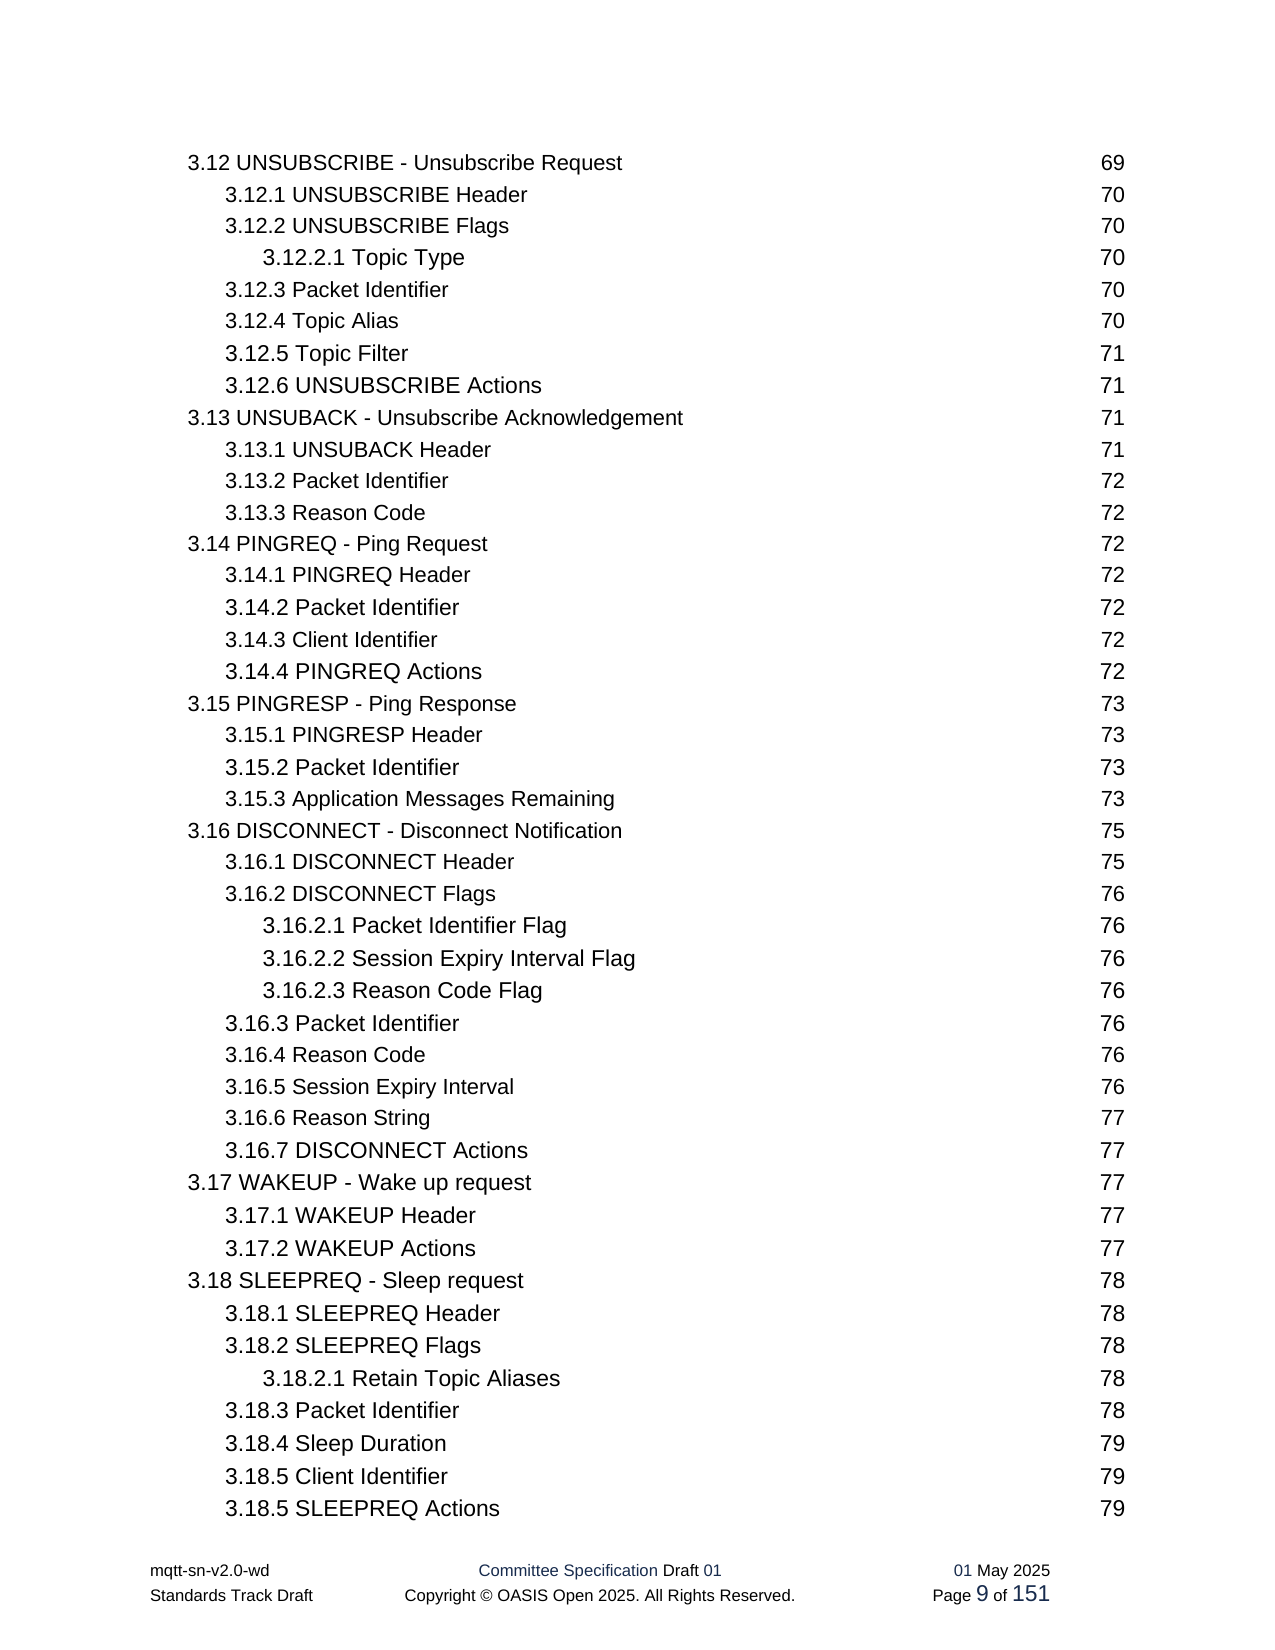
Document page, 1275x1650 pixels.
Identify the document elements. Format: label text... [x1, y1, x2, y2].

text 3.12.3 Packet Identifier 70 [225, 277, 1125, 302]
text 3.13 UNSUBACK - Unsubscribe Acknowledgement 71 [187, 405, 1125, 430]
text 3.14.2 Packet Identifier 72 [225, 594, 1125, 620]
text 3.18.4 Sleep Duration 79 [225, 1430, 1125, 1456]
text 3.16.4 Reason Code 76 [225, 1042, 1125, 1067]
text 3.14.3 Client Identifier 72 [225, 626, 1125, 652]
text 3.16.7 DISCONNECT Actions 77 [225, 1137, 1125, 1163]
text 3.16.5 Session Expiry Interval 76 [225, 1074, 1125, 1099]
text 3.17.1 WAKEUP Header 77 [225, 1202, 1125, 1228]
text 3.14.1 PINGREQ Header 72 [225, 562, 1125, 588]
text 3.18.2 SLEEPREQ Flags 78 [225, 1332, 1125, 1359]
text 3.12.6 UNSUBSCRIBE Actions 71 [225, 372, 1125, 399]
text 3.18.5 Client Identifier 79 [225, 1463, 1125, 1489]
text 3.14 PINGREQ - Ping Request 72 [187, 531, 1125, 556]
text 3.14.4 PINGREQ Actions 72 [225, 658, 1125, 684]
text 3.12 UNSUBSCRIBE - Unsubscribe Request 69 [187, 150, 1125, 175]
text 3.17.2 WAKEUP Actions 77 [225, 1234, 1125, 1261]
text 3.15.3 Application Messages Remaining 73 [225, 786, 1125, 811]
text 3.15.2 Packet Identifier 73 [225, 753, 1125, 780]
text 3.13.1 UNSUBACK Header 71 [225, 437, 1125, 462]
text 3.13.3 Reason Code 72 [225, 499, 1125, 525]
text 3.15 PINGRESP - Ping Response 73 [187, 691, 1125, 716]
text 3.17 WAKEUP - Wake up request 77 [187, 1169, 1125, 1196]
text 3.18.5 SLEEPREQ Actions 79 [225, 1495, 1125, 1522]
text 3.15.1 PINGRESP Header 73 [225, 722, 1125, 747]
text 3.12.5 Topic Filter 71 [225, 340, 1125, 366]
text 3.16.2.3 Reason Code Flag 76 [262, 977, 1125, 1003]
text 3.16.2.2 Session Expiry Interval Flag 76 [262, 944, 1125, 971]
text 3.18 SLEEPREQ - Sleep request 78 [187, 1267, 1125, 1293]
text 3.16.2 DISCONNECT Flags 76 [225, 880, 1125, 906]
text 3.18.2.1 Retain Topic Aliases 78 [262, 1365, 1125, 1391]
text 3.12.2 UNSUBSCRIBE Flags 70 [225, 213, 1125, 238]
text 3.12.4 Topic Alias 70 [225, 308, 1125, 334]
text 3.13.2 Packet Identifier 72 [225, 468, 1125, 493]
text 3.12.1 UNSUBSCRIBE Header 70 [225, 181, 1125, 207]
text 3.16.2.1 Packet Identifier Flag 76 [262, 912, 1125, 938]
text 3.18.3 Packet Identifier 78 [225, 1397, 1125, 1424]
text 3.12.2.1 Topic Type 70 [262, 244, 1125, 271]
text 3.18.1 SLEEPREQ Header 78 [225, 1300, 1125, 1326]
text 3.16.3 Packet Identifier 76 [225, 1010, 1125, 1036]
text 3.16.6 Reason String 77 [225, 1105, 1125, 1130]
text 3.16.1 DISCONNECT Header 75 [225, 849, 1125, 874]
text 3.16 DISCONNECT - Disconnect Notification 75 [187, 817, 1125, 843]
